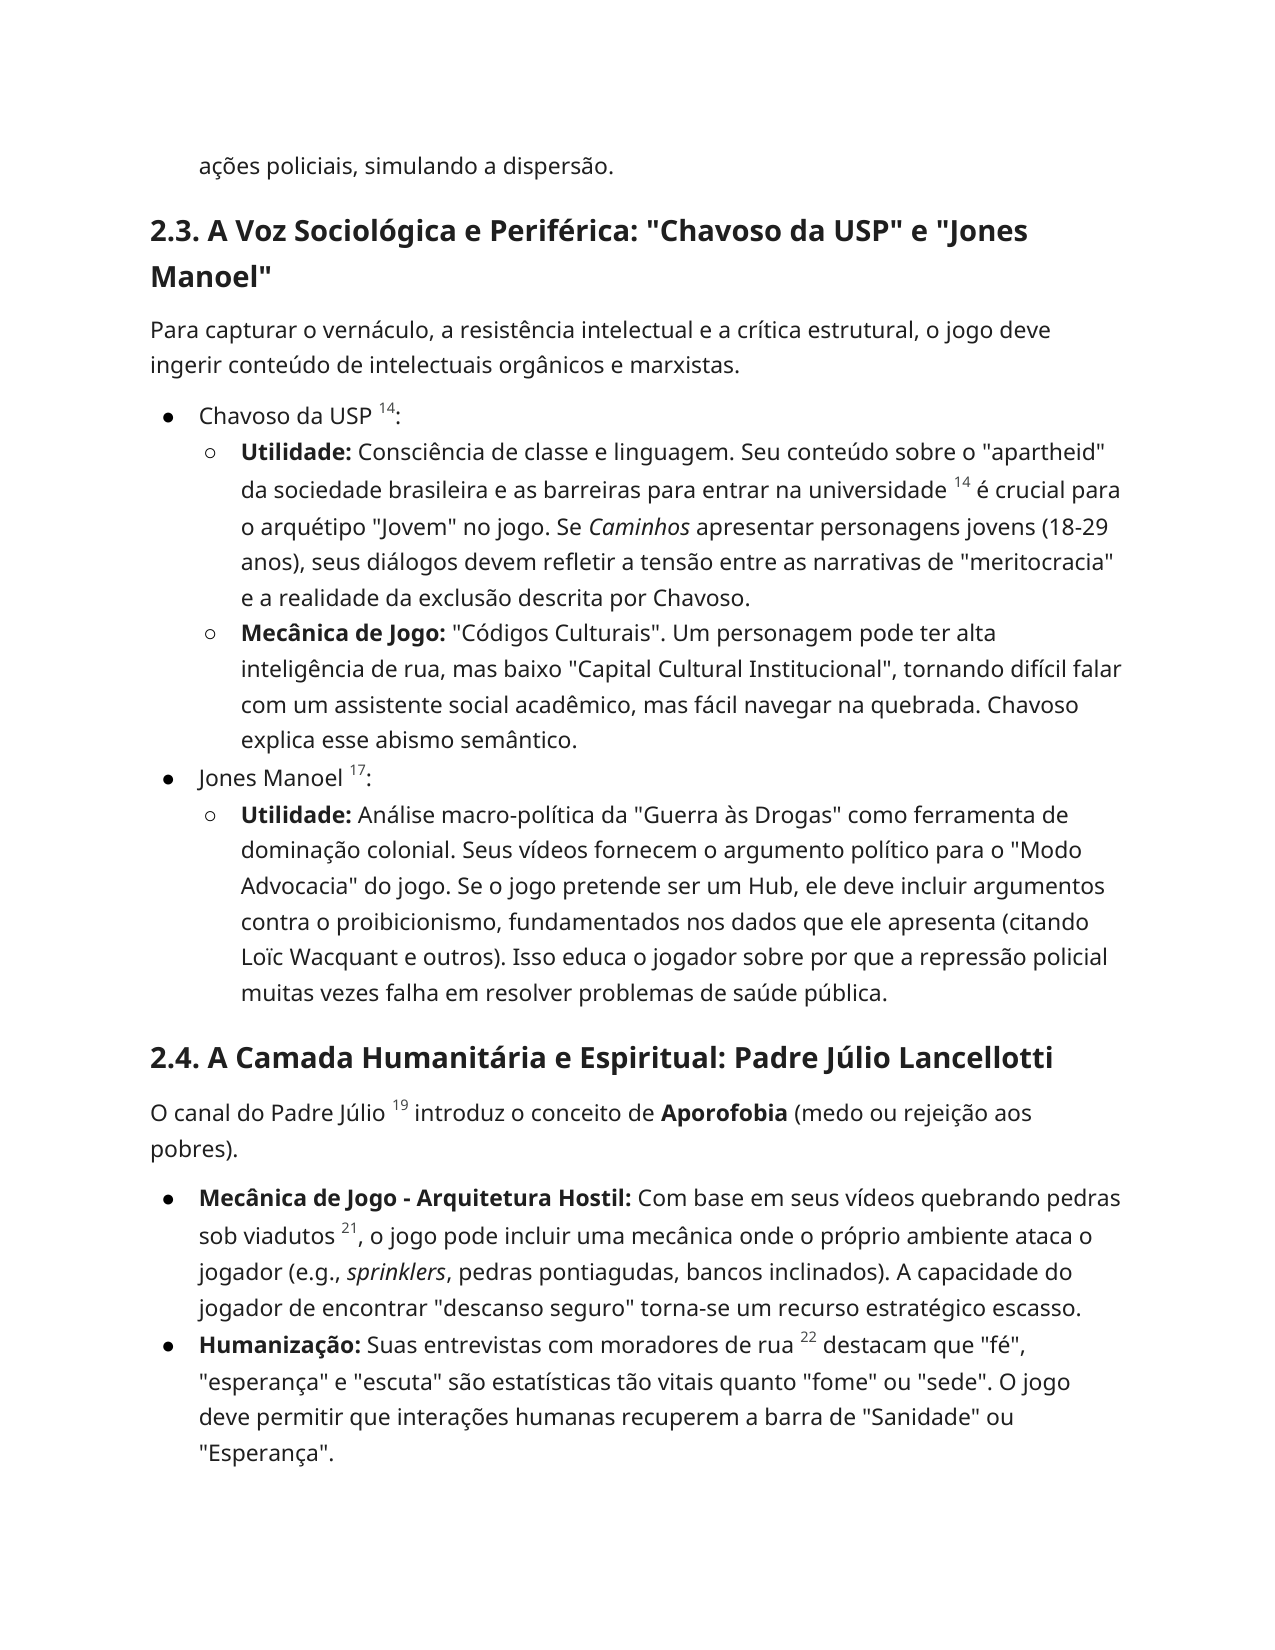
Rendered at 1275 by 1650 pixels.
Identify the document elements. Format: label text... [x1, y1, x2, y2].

list Utilidade: Consciência de classe e linguagem. Seu conteúdo sobre o "apartheid" da sociedade brasileira e as barreiras para entrar na universidade 14 é crucial para o arquétipo "Jovem" no jogo. Se Caminhos apresentar personagens jovens (18-29 anos), seus diálogos devem refletir a tensão entre as narrativas de "meritocracia" e a realidade da exclusão descrita por Chavoso. [203, 436, 1125, 613]
list Humanização: Suas entrevistas com moradores de rua 22 destacam que "fé", "esperança" e "escuta" são estatísticas tão vitais quanto "fome" ou "sede". O jogo deve permitir que interações humanas recuperem a barra de "Sanidade" ou "Esperança". [161, 1327, 1125, 1468]
subtitle 2.4. A Camada Humanitária e Espiritual: Padre Júlio Lancellotti [150, 1037, 1125, 1077]
text O canal do Padre Júlio 19 introduz o conceito de Aporofobia (medo ou rejeição aos pobres). [150, 1095, 1125, 1165]
subtitle 2.3. A Voz Sociológica e Periférica: "Chavoso da USP" e "Jones Manoel" [150, 211, 1125, 296]
list Utilidade: Análise macro-política da "Guerra às Drogas" como ferramenta de dominação colonial. Seus vídeos fornecem o argumento político para o "Modo Advocacia" do jogo. Se o jogo pretende ser um Hub, ele deve incluir argumentos contra o proibicionismo, fundamentados nos dados que ele apresenta (citando Loïc Wacquant e outros). Isso educa o jogador sobre por que a repressão policial muitas vezes falha em resolver problemas de saúde pública. [203, 798, 1125, 1008]
list Mecânica de Jogo: "Códigos Culturais". Um personagem pode ter alta inteligência de rua, mas baixo "Capital Cultural Institucional", tornando difícil falar com um assistente social acadêmico, mas fácil navegar na quebrada. Chavoso explica esse abismo semântico. [203, 617, 1125, 755]
list Jones Manoel 17: [161, 760, 1125, 794]
text Para capturar o vernáculo, a resistência intelectual e a crítica estrutural, o jogo deve ingerir conteúdo de intelectuais orgânicos e marxistas. [150, 313, 1125, 380]
list Mecânica de Jogo - Arquitetura Hostil: Com base em seus vídeos quebrando pedras sob viadutos 21, o jogo pode incluir uma mecânica onde o próprio ambiente ataca o jogador (e.g., sprinklers, pedras pontiagudas, bancos inclinados). A capacidade do jogador de encontrar "descanso seguro" torna-se um recurso estratégico escasso. [161, 1182, 1125, 1323]
list Chavoso da USP 14: [161, 397, 1125, 431]
list ações policiais, simulando a dispersão. [161, 150, 1125, 181]
